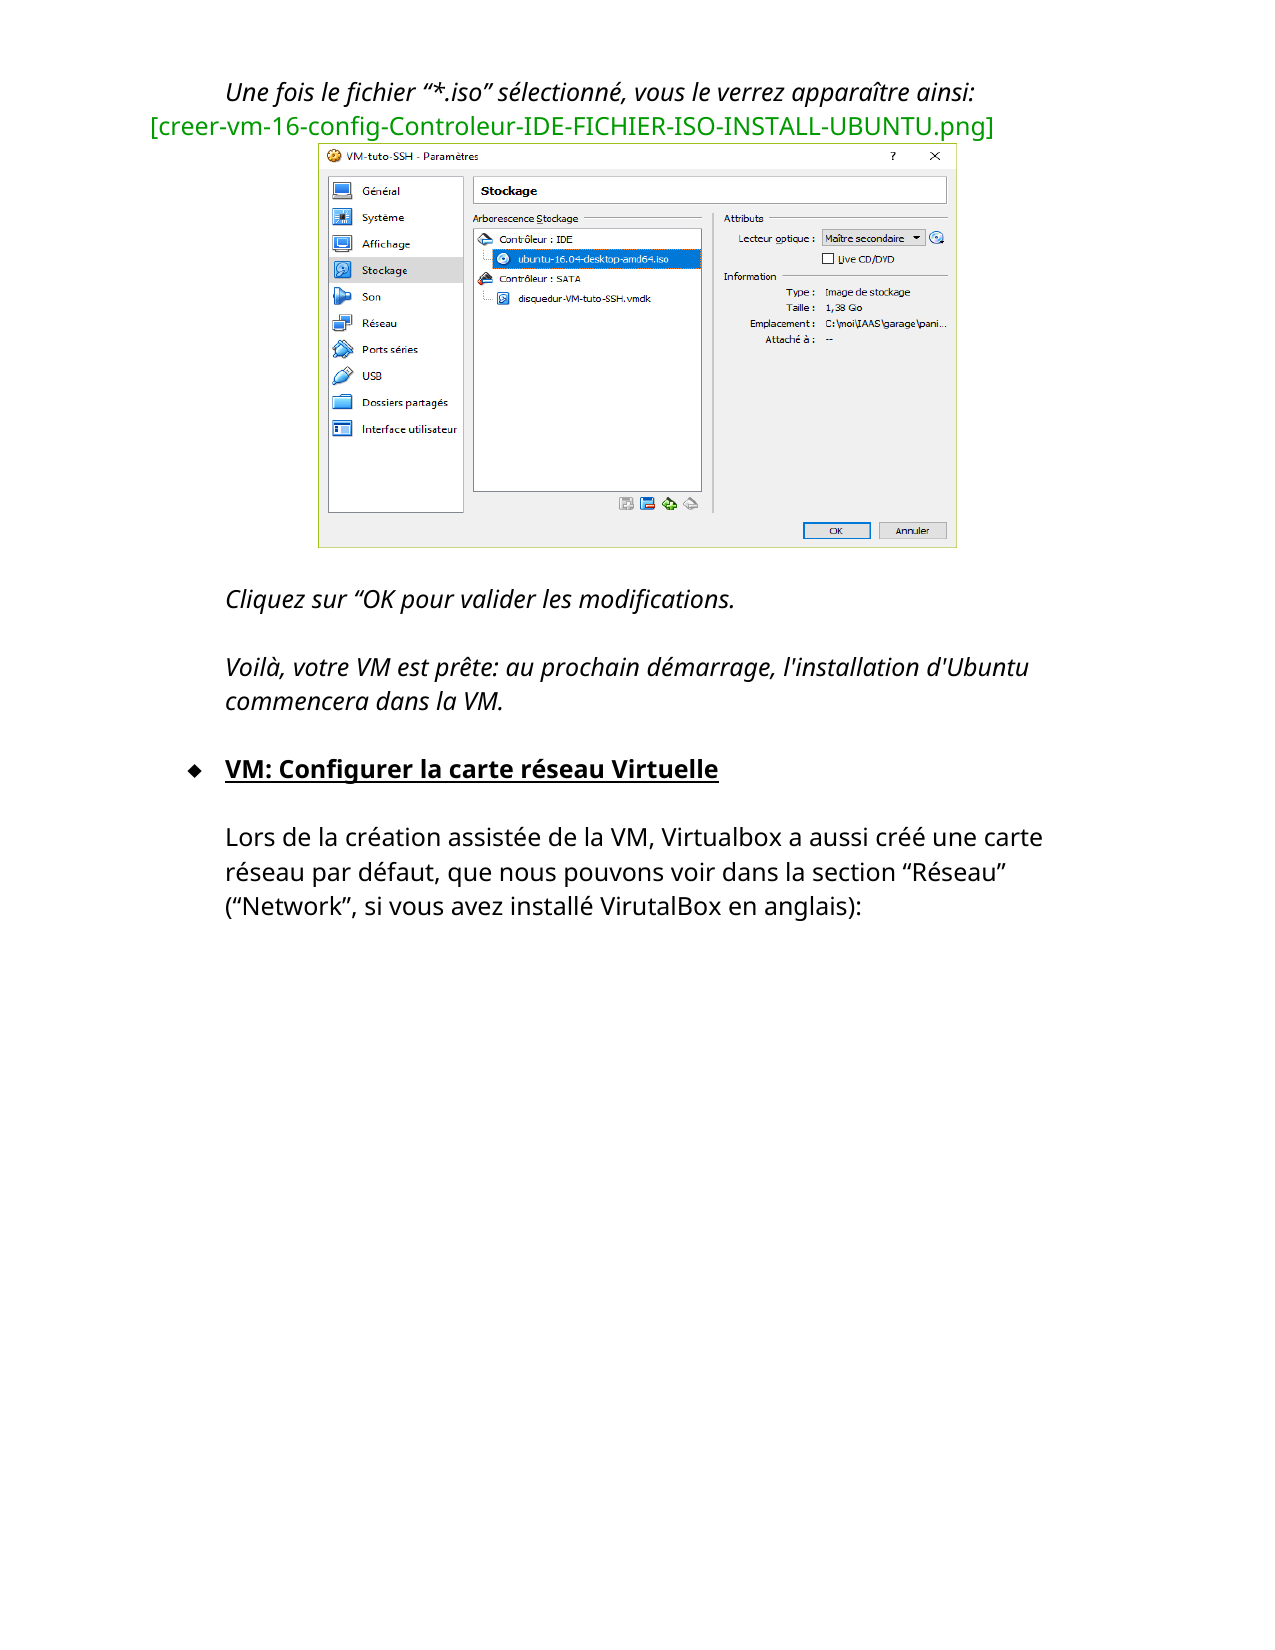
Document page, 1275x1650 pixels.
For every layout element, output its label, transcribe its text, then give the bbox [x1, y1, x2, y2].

text Voilà, votre VM est prête: au prochain démarrage, l'installation d'Ubuntu commencera dans la VM. [225, 650, 1125, 718]
list VM: Configurer la carte réseau Virtuelle [187, 752, 1125, 786]
picture [318, 143, 957, 548]
text Une fois le fichier “*.iso” sélectionné, vous le verrez apparaître ainsi: [225, 75, 1125, 109]
text [creer-vm-16-config-Controleur-IDE-FICHIER-ISO-INSTALL-UBUNTU.png] [150, 109, 1125, 143]
text Cliquez sur “OK pour valider les modifications. [225, 582, 1125, 616]
text Lors de la création assistée de la VM, Virtualbox a aussi créé une carte réseau par défaut, que nous pouvons voir dans la section “Réseau” (“Network”, si vous avez installé VirutalBox en anglais): [225, 820, 1125, 922]
